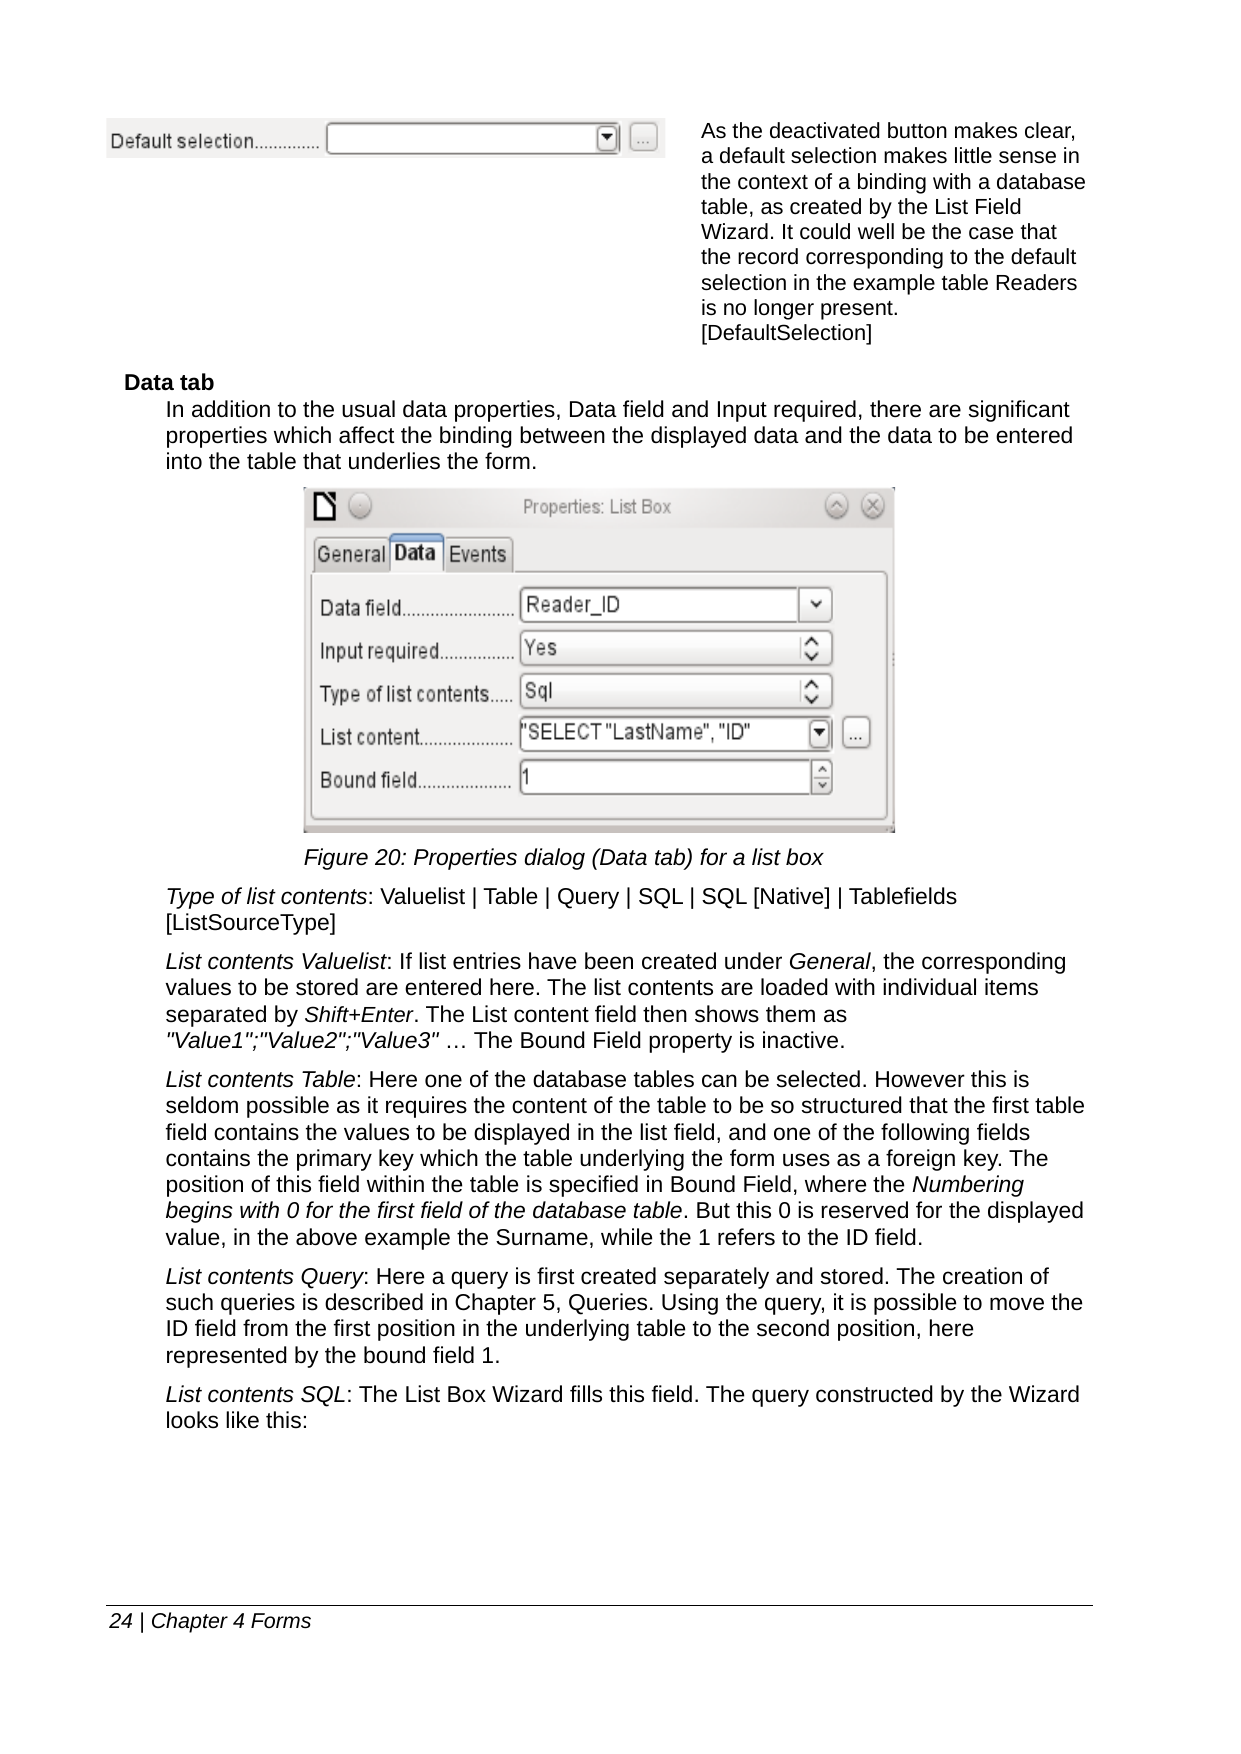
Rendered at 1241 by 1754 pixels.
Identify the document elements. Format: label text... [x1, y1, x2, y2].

text List contents Table: Here one of the database tables can be selected. However this is seldom possible as it requires the content of the table to be so structured that the first table field contains the values to be displayed in the list field, and one of the following fields contains the primary key which the table underlying the form uses as a foreign key. The position of this field within the table is specified in Bound Field, where the Numbering begins with 0 for the first field of the database table. But this 0 is reserved for the displayed value, in the above example the Surname, while the 1 refers to the ID field. [165, 1066, 1093, 1250]
text Figure 20: Properties dialog (Data tab) for a list box [303, 844, 895, 871]
picture [106, 118, 666, 158]
text List contents SQL: The List Box Wizard fills this field. The query constructed by the Wizard looks like this: [165, 1381, 1093, 1433]
table_cell [106, 118, 701, 357]
text List contents Valuelist: If list entries have been created under General, the corresponding values to be stored are entered here. The list contents are loaded with individual items separated by Shift+Enter. The List content field then shows them as "Value1";"Value2";"Value3" … The Bound Field property is inactive. [165, 948, 1093, 1053]
picture [303, 487, 896, 833]
table_cell As the deactivated button makes clear, a default selection makes little sense in the context of a binding with a database table, as created by the List Field Wizard. It could well be the case that the record corresponding to the default selection in the example table Readers is no longer present. [DefaultSelection] [701, 118, 1093, 357]
text In addition to the usual data properties, Data field and Input required, there are significant properties which affect the binding between the displayed data and the data to be entered into the table that underlies the form. [165, 396, 1093, 475]
text Data tab [124, 369, 1093, 396]
text Type of list contents: Valuelist | Table | Query | SQL | SQL [Native] | Tablefields [ListSourceType] [165, 883, 1093, 935]
text List contents Query: Here a query is first created separately and stored. The creation of such queries is described in Chapter 5, Queries. Using the query, it is possible to move the ID field from the first position in the underlying table to the second position, here represented by the bound field 1. [165, 1263, 1093, 1368]
